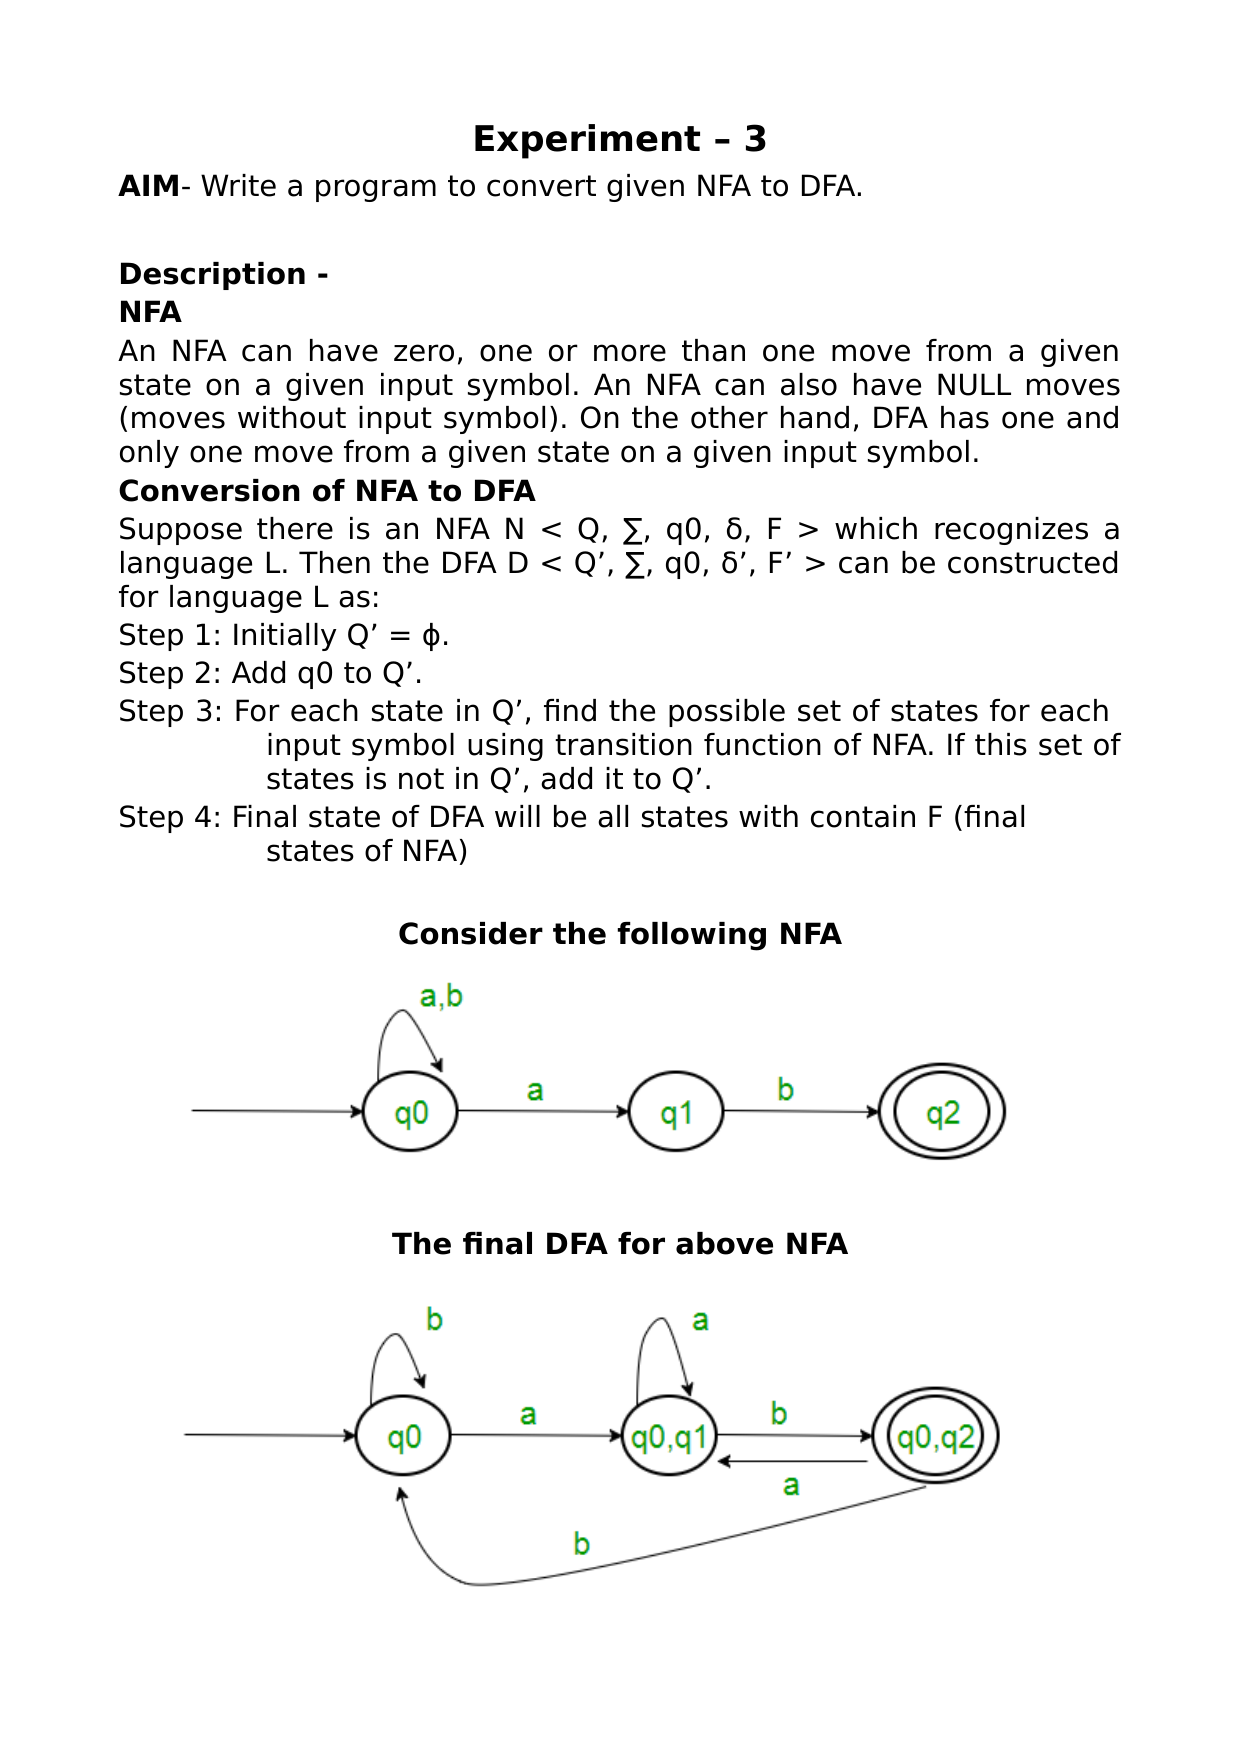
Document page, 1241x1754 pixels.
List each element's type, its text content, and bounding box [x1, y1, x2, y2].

picture [168, 955, 1072, 1182]
picture [181, 1267, 1024, 1621]
text The final DFA for above NFA [118, 1227, 1122, 1261]
text NFA [118, 296, 1122, 330]
text AIM- Write a program to convert given NFA to DFA. [118, 170, 1122, 204]
text Step 3: For each state in Q’, find the possible set of states for each input symbol using transition function of NFA. If this set of states is not in Q’, add it to Q’. [118, 694, 1122, 796]
text Description - [118, 258, 1122, 292]
text Conversion of NFA to DFA [118, 474, 1122, 508]
text Step 2: Add q0 to Q’. [118, 656, 1122, 690]
text Step 4: Final state of DFA will be all states with contain F (final states of NFA) [118, 800, 1122, 868]
text Consider the following NFA [118, 917, 1122, 951]
text Suppose there is an NFA N < Q, ∑, q0, δ, F > which recognizes a language L. Then the DFA D < Q’, ∑, q0, δ’, F’ > can be constructed for language L as: [118, 512, 1122, 614]
text Experiment – 3 [118, 118, 1122, 159]
text An NFA can have zero, one or more than one move from a given state on a given input symbol. An NFA can also have NULL moves (moves without input symbol). On the other hand, DFA has one and only one move from a given state on a given input symbol. [118, 334, 1122, 470]
text Step 1: Initially Q’ = ɸ. [118, 618, 1122, 652]
